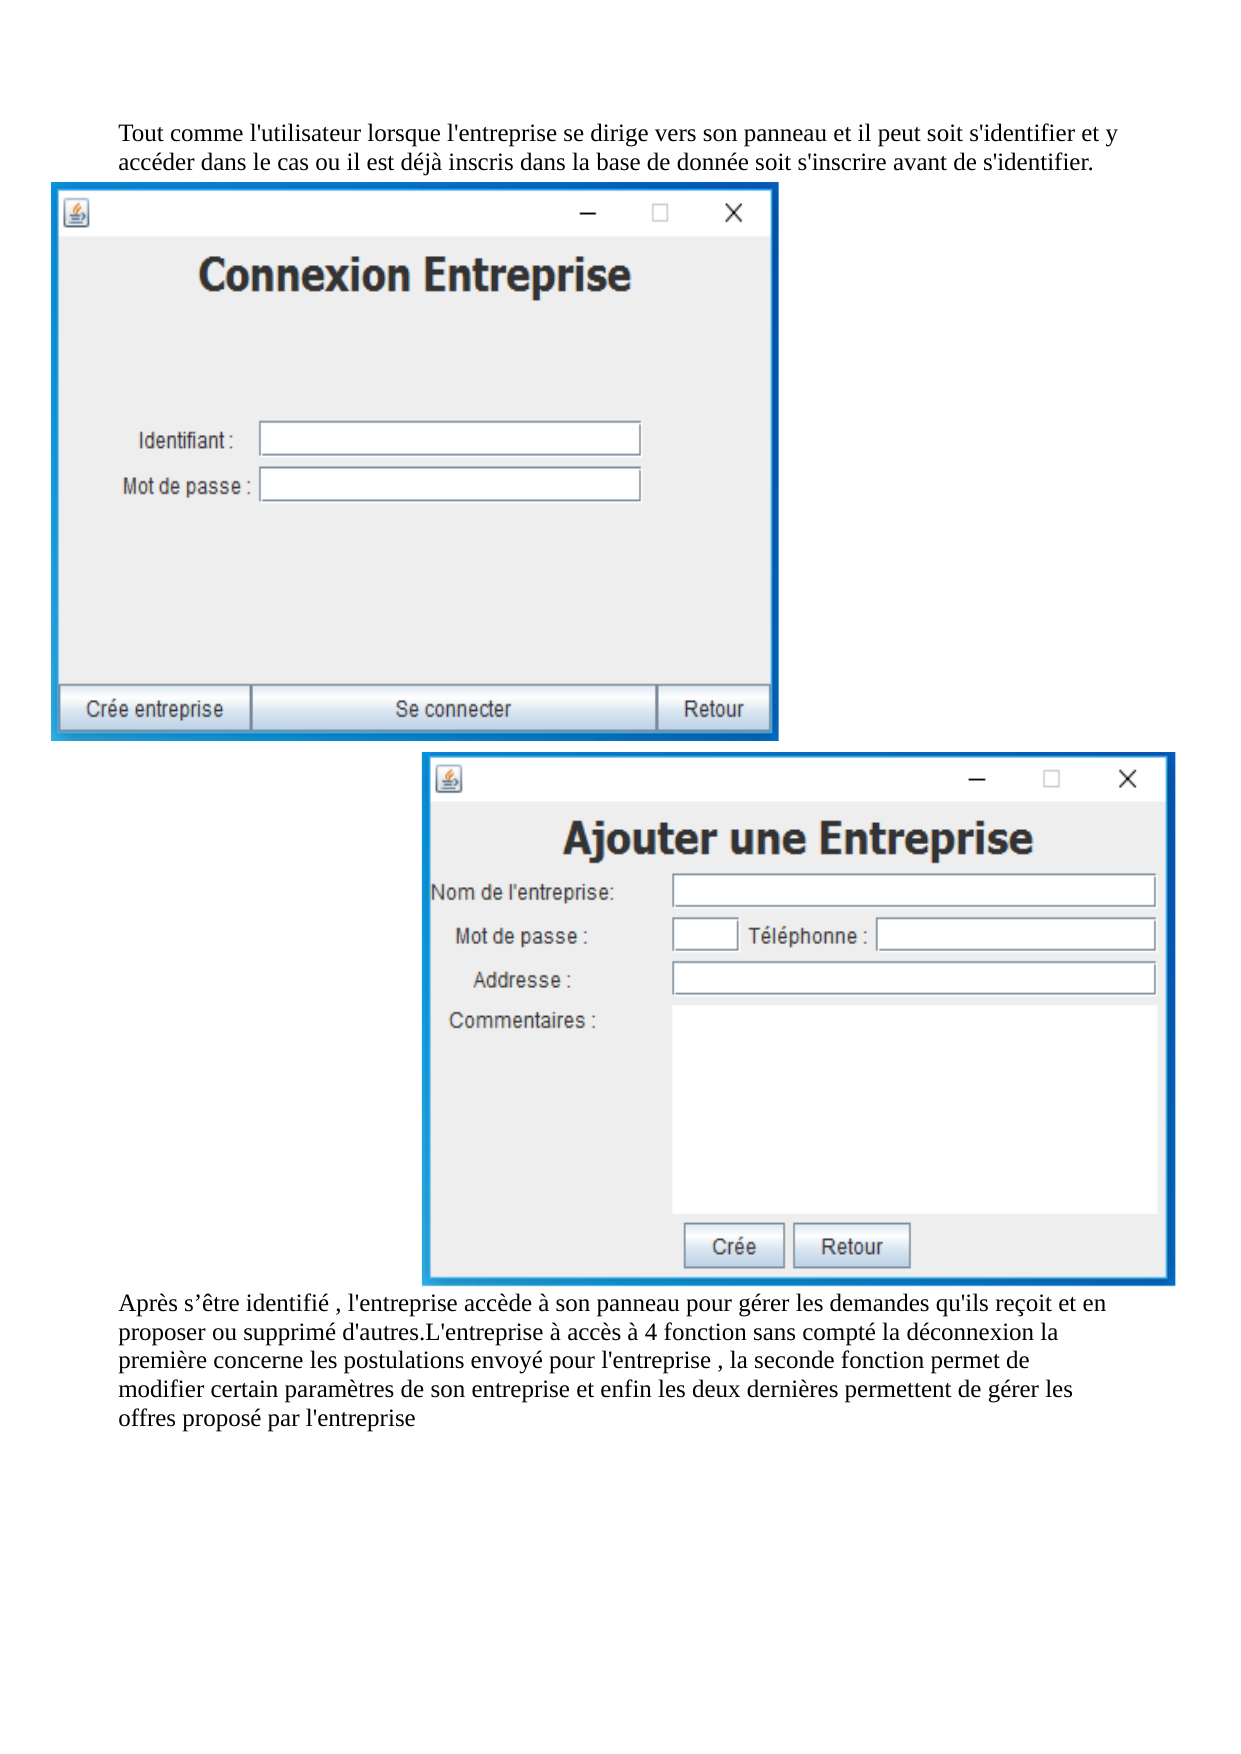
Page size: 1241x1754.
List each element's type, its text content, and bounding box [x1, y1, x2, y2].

text Après s’être identifié , l'entreprise accède à son panneau pour gérer les demandes qu'ils reçoit et en proposer ou supprimé d'autres.L'entreprise à accès à 4 fonction sans compté la déconnexion la première concerne les postulations envoyé pour l'entreprise , la seconde fonction permet de modifier certain paramètres de son entreprise et enfin les deux dernières permettent de gérer les offres proposé par l'entreprise [118, 741, 1122, 1432]
picture [421, 752, 1176, 1288]
text Tout comme l'utilisateur lorsque l'entreprise se dirige vers son panneau et il peut soit s'identifier et y accéder dans le cas ou il est déjà inscris dans la base de donnée soit s'inscrire avant de s'identifier. [118, 118, 1122, 176]
picture [51, 182, 779, 741]
